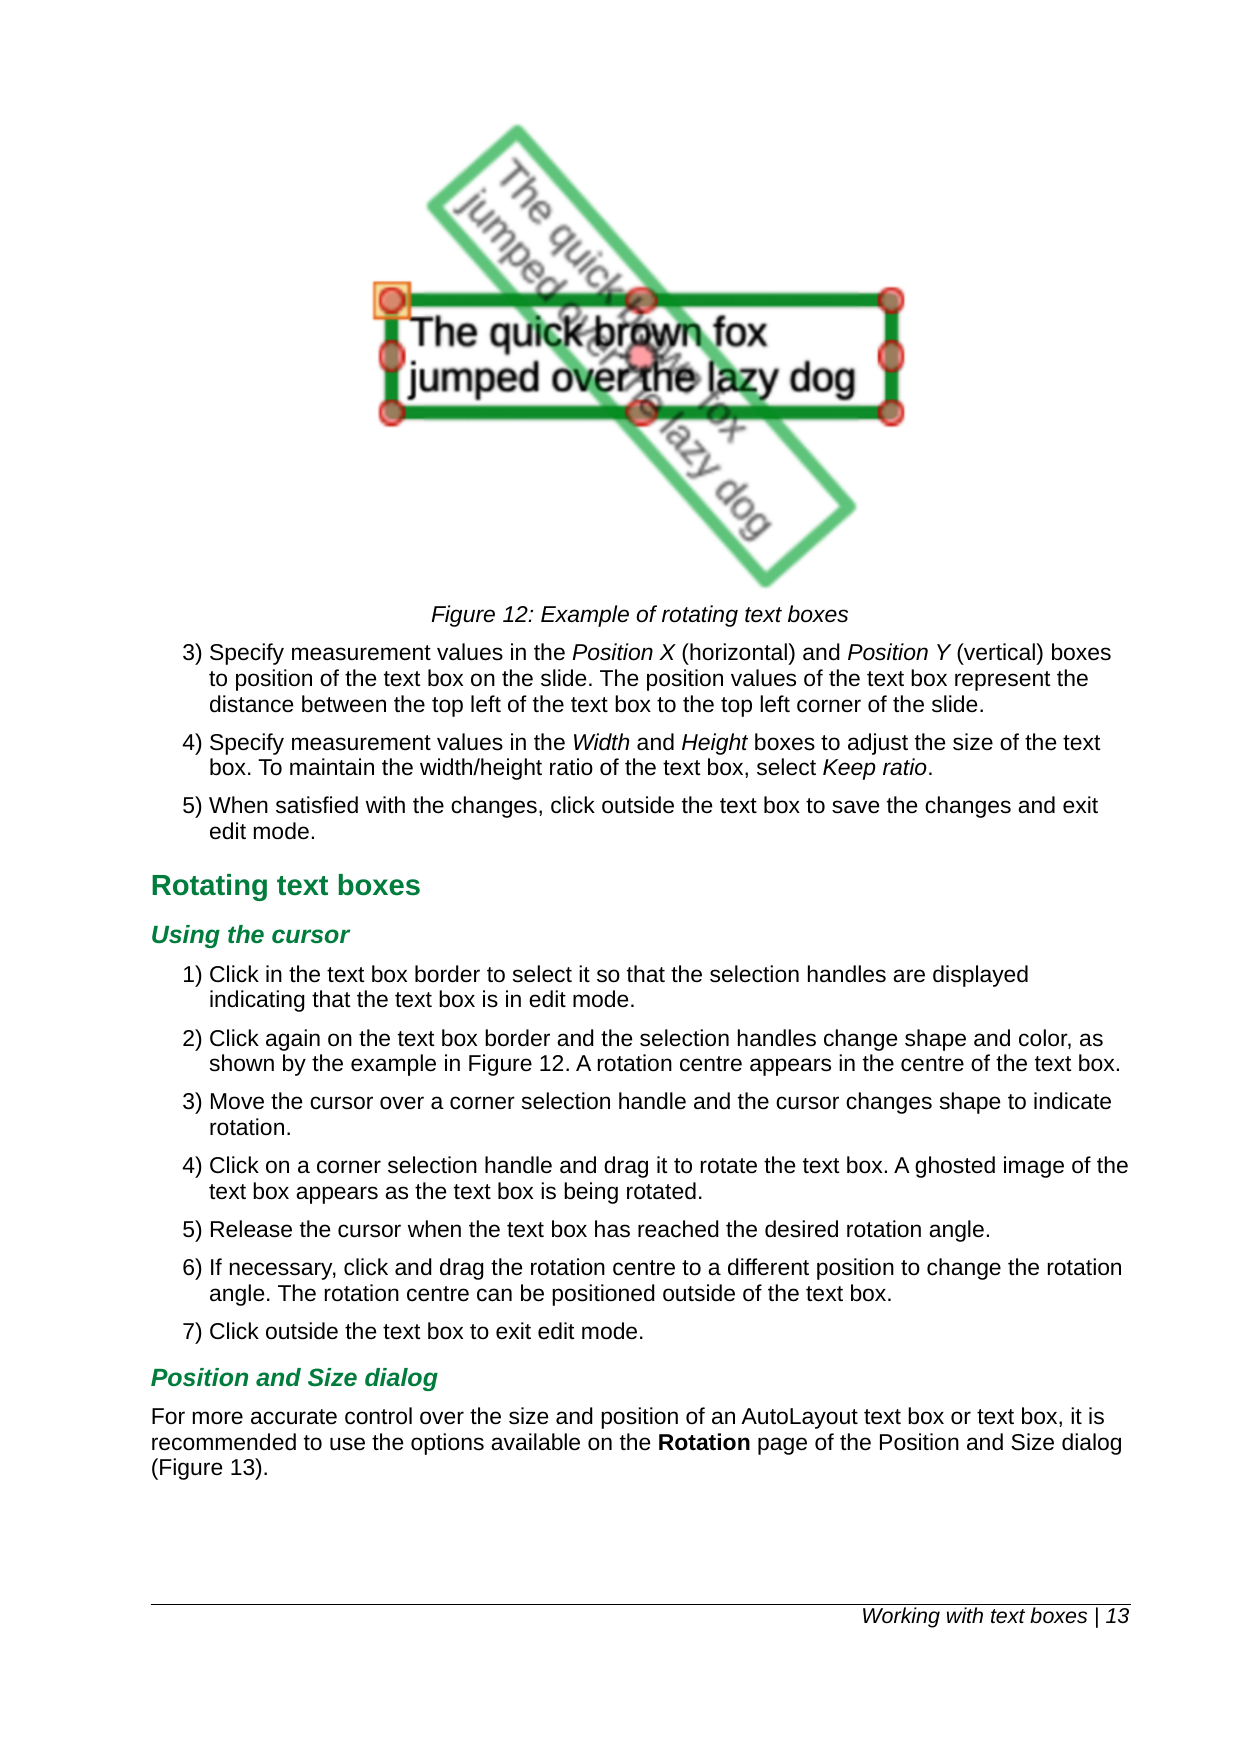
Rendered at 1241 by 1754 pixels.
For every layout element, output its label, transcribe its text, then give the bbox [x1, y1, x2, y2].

list Click again on the text box border and the selection handles change shape and color, as shown by the example in Figure 12. A rotation centre appears in the centre of the text box. [194, 1025, 1131, 1077]
subtitle Rotating text boxes [151, 869, 1131, 902]
list Click on a corner selection handle and drag it to rotate the text box. A ghosted image of the text box appears as the text box is being rotated. [194, 1153, 1131, 1204]
list Click outside the text box to exit edit mode. [194, 1318, 1131, 1344]
subtitle Position and Size dialog [151, 1363, 1131, 1391]
list Specify measurement values in the Width and Height boxes to adjust the size of the text box. To maintain the width/height ratio of the text box, select Keep ratio. [194, 729, 1131, 781]
text For more accurate control over the size and position of an AutoLayout text box or text box, it is recommended to use the options available on the Rotation page of the Position and Size dialog (Figure 13). [151, 1404, 1131, 1481]
text Figure 12: Example of rotating text boxes [370, 602, 912, 628]
list If necessary, click and drag the rotation centre to a different position to change the rotation angle. The rotation centre can be positioned outside of the text box. [194, 1255, 1131, 1306]
subtitle Using the cursor [151, 921, 1131, 949]
list Release the cursor when the text box has reached the desired rotation angle. [194, 1217, 1131, 1242]
list Move the cursor over a corner selection handle and the cursor changes shape to indicate rotation. [194, 1089, 1131, 1140]
list When satisfied with the changes, click outside the text box to save the changes and exit edit mode. [194, 793, 1131, 844]
list Specify measurement values in the Position X (horizontal) and Position Y (vertical) boxes to position of the text box on the slide. The position values of the text box represent the distance between the top left of the text box to the top left corner of the slide. [194, 640, 1131, 717]
picture [370, 121, 912, 590]
list Click in the text box border to select it so that the selection handles are displayed indicating that the text box is in edit mode. [194, 962, 1131, 1013]
